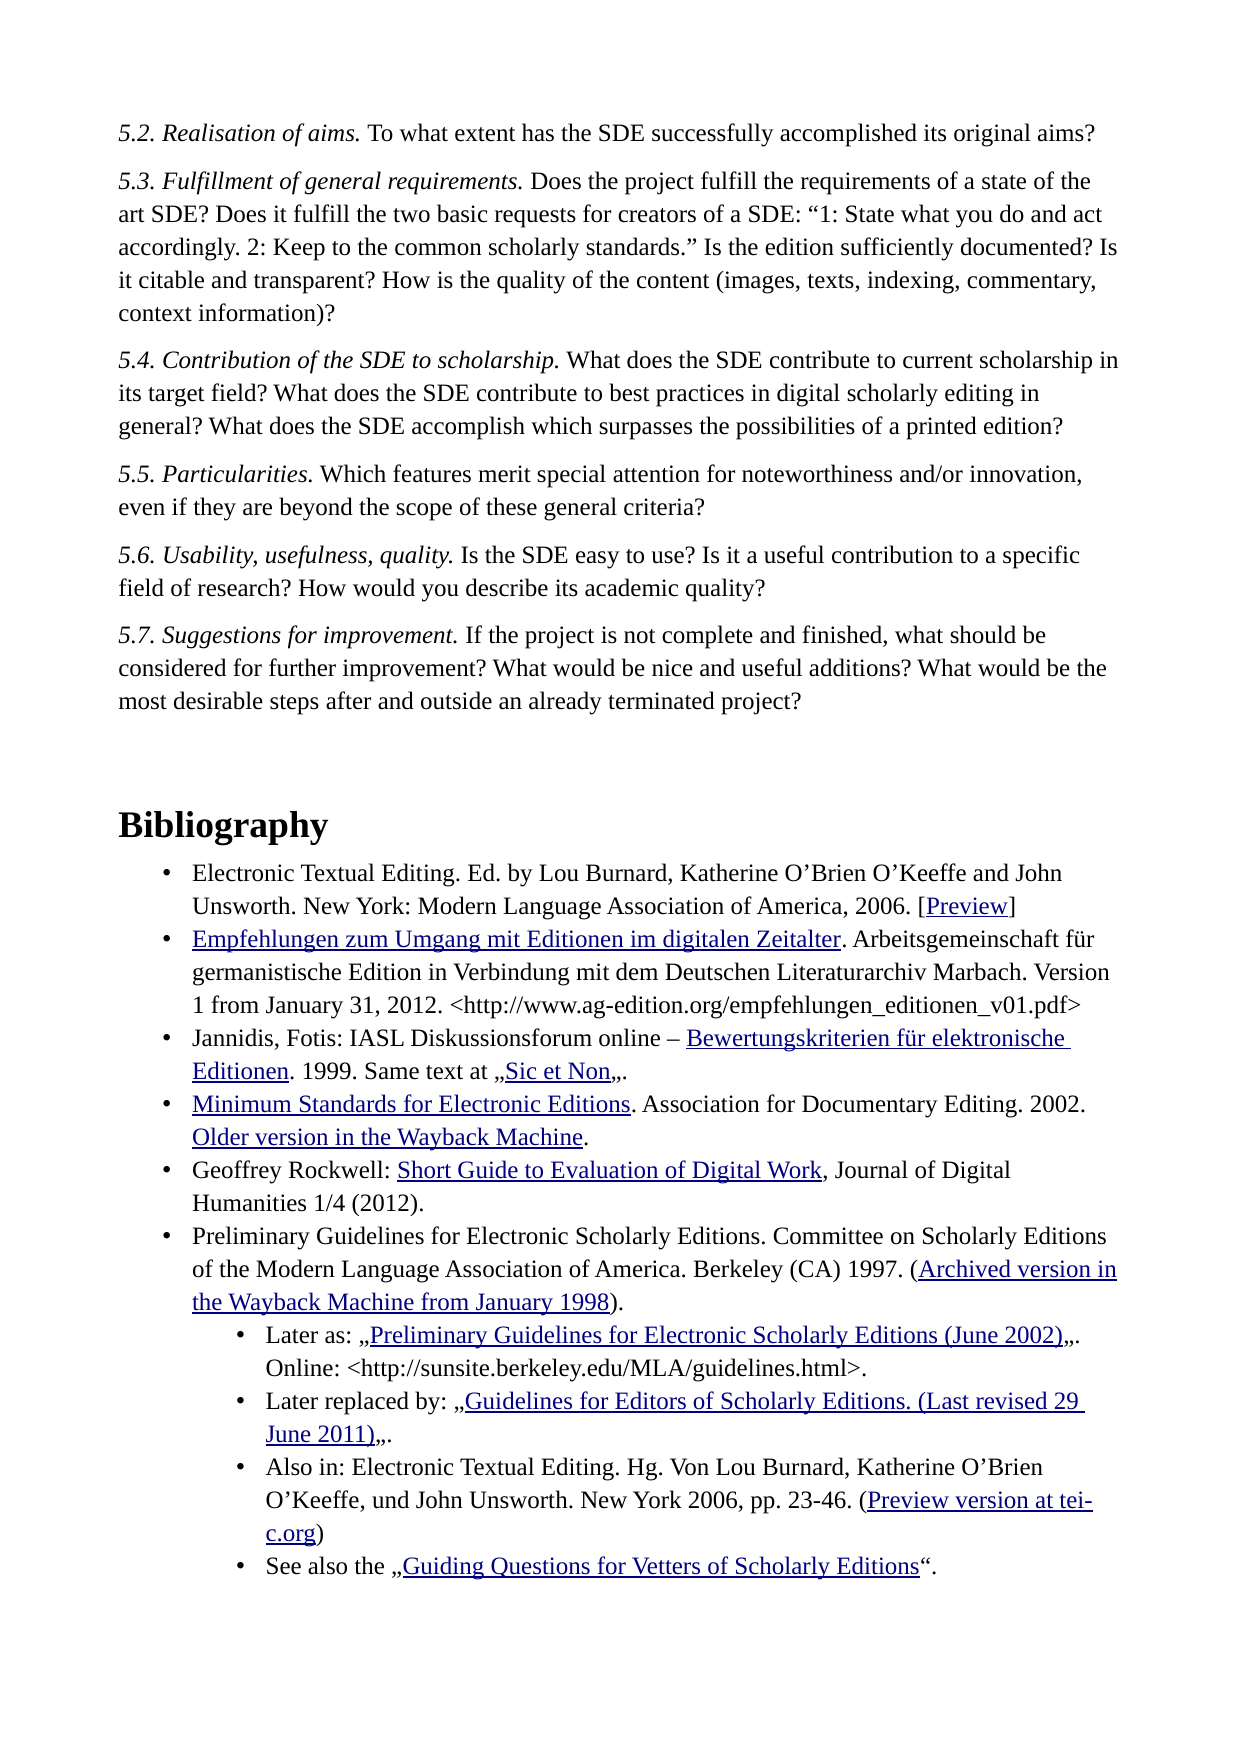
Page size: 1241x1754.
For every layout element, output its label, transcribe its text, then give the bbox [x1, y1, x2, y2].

subtitle Bibliography [118, 802, 1122, 846]
text 5.7. Suggestions for improvement. If the project is not complete and finished, what should be considered for further improvement? What would be nice and useful additions? What would be the most desirable steps after and outside an already terminated project? [118, 620, 1122, 715]
list Electronic Textual Editing. Ed. by Lou Burnard, Katherine O’Brien O’Keeffe and John Unsworth. New York: Modern Language Association of America, 2006. [Preview] [162, 858, 1122, 920]
list Preliminary Guidelines for Electronic Scholarly Editions. Committee on Scholarly Editions of the Modern Language Association of America. Berkeley (CA) 1997. (Archived version in the Wayback Machine from January 1998). [162, 1221, 1122, 1316]
list Later as: „Preliminary Guidelines for Electronic Scholarly Editions (June 2002)„. Online: <http://sunsite.berkeley.edu/MLA/guidelines.html>. [236, 1320, 1122, 1382]
text 5.6. Usability, usefulness, quality. Is the SDE easy to use? Is it a useful contribution to a specific field of research? How would you describe its academic quality? [118, 540, 1122, 601]
text 5.4. Contribution of the SDE to scholarship. What does the SDE contribute to current scholarship in its target field? What does the SDE contribute to best practices in digital scholarly editing in general? What does the SDE accomplish which surpasses the possibilities of a printed edition? [118, 345, 1122, 440]
list Also in: Electronic Textual Editing. Hg. Von Lou Burnard, Katherine O’Brien O’Keeffe, und John Unsworth. New York 2006, pp. 23-46. (Preview version at tei-c.org) [236, 1452, 1122, 1547]
list Jannidis, Fotis: IASL Diskussionsforum online – Bewertungskriterien für elektronische Editionen. 1999. Same text at „Sic et Non„. [162, 1023, 1122, 1085]
text 5.5. Particularities. Which features merit special attention for noteworthiness and/or innovation, even if they are beyond the scope of these general criteria? [118, 459, 1122, 521]
list Minimum Standards for Electronic Editions. Association for Documentary Editing. 2002. Older version in the Wayback Machine. [162, 1089, 1122, 1151]
text 5.3. Fulfillment of general requirements. Does the project fulfill the requirements of a state of the art SDE? Does it fulfill the two basic requests for creators of a SDE: “1: State what you do and act accordingly. 2: Keep to the common scholarly standards.” Is the edition sufficiently documented? Is it citable and transparent? How is the quality of the content (images, texts, indexing, commentary, context information)? [118, 166, 1122, 327]
text 5.2. Realisation of aims. To what extent has the SDE successfully accomplished its original aims? [118, 118, 1122, 147]
list See also the „Guiding Questions for Vetters of Scholarly Editions“. [236, 1551, 1122, 1580]
list Later replaced by: „Guidelines for Editors of Scholarly Editions. (Last revised 29 June 2011)„. [236, 1386, 1122, 1448]
list Geoffrey Rockwell: Short Guide to Evaluation of Digital Work, Journal of Digital Humanities 1/4 (2012). [162, 1155, 1122, 1217]
list Empfehlungen zum Umgang mit Editionen im digitalen Zeitalter. Arbeitsgemeinschaft für germanistische Edition in Verbindung mit dem Deutschen Literaturarchiv Marbach. Version 1 from January 31, 2012. <http://www.ag-edition.org/empfehlungen_editionen_v01.pdf> [162, 924, 1122, 1019]
